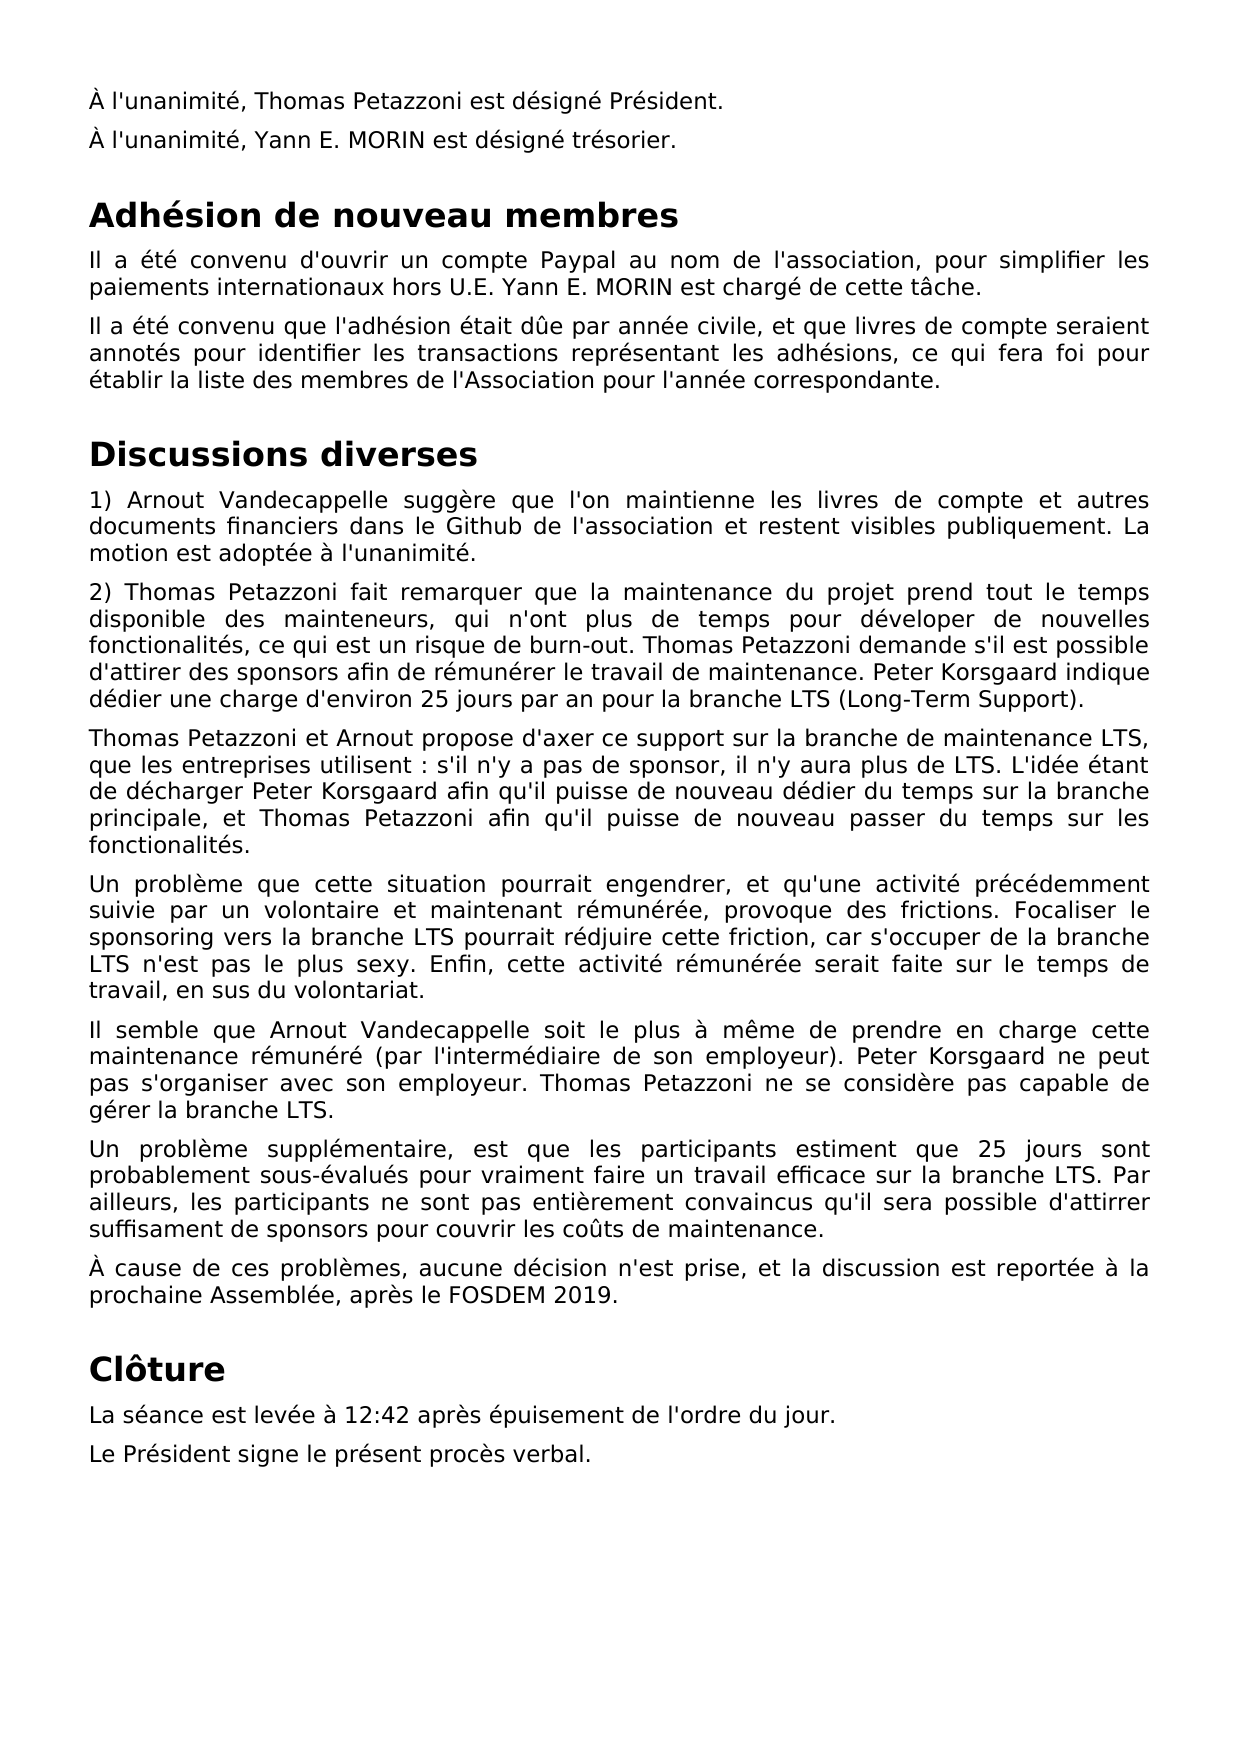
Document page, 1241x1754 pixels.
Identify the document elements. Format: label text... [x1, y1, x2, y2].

text Discussions diverses [88, 436, 1152, 474]
text Un problème supplémentaire, est que les participants estiment que 25 jours sont probablement sous-évalués pour vraiment faire un travail efficace sur la branche LTS. Par ailleurs, les participants ne sont pas entièrement convaincus qu'il sera possible d'attirrer suffisament de sponsors pour couvrir les coûts de maintenance. [88, 1136, 1152, 1243]
text La séance est levée à 12:42 après épuisement de l'ordre du jour. [88, 1402, 1152, 1428]
text À l'unanimité, Thomas Petazzoni est désigné Président. [88, 88, 1152, 115]
text Adhésion de nouveau membres [88, 196, 1152, 235]
text Thomas Petazzoni et Arnout propose d'axer ce support sur la branche de maintenance LTS, que les entreprises utilisent : s'il n'y a pas de sponsor, il n'y aura plus de LTS. L'idée étant de décharger Peter Korsgaard afin qu'il puisse de nouveau dédier du temps sur la branche principale, et Thomas Petazzoni afin qu'il puisse de nouveau passer du temps sur les fonctionalités. [88, 725, 1152, 858]
text 2) Thomas Petazzoni fait remarquer que la maintenance du projet prend tout le temps disponible des mainteneurs, qui n'ont plus de temps pour déveloper de nouvelles fonctionalités, ce qui est un risque de burn-out. Thomas Petazzoni demande s'il est possible d'attirer des sponsors afin de rémunérer le travail de maintenance. Peter Korsgaard indique dédier une charge d'environ 25 jours par an pour la branche LTS (Long-Term Support). [88, 579, 1152, 713]
text Le Président signe le présent procès verbal. [88, 1441, 1152, 1468]
text 1) Arnout Vandecappelle suggère que l'on maintienne les livres de compte et autres documents financiers dans le Github de l'association et restent visibles publiquement. La motion est adoptée à l'unanimité. [88, 487, 1152, 567]
text Un problème que cette situation pourrait engendrer, et qu'une activité précédemment suivie par un volontaire et maintenant rémunérée, provoque des frictions. Focaliser le sponsoring vers la branche LTS pourrait rédjuire cette friction, car s'occuper de la branche LTS n'est pas le plus sexy. Enfin, cette activité rémunérée serait faite sur le temps de travail, en sus du volontariat. [88, 871, 1152, 1004]
text Il semble que Arnout Vandecappelle soit le plus à même de prendre en charge cette maintenance rémunéré (par l'intermédiaire de son employeur). Peter Korsgaard ne peut pas s'organiser avec son employeur. Thomas Petazzoni ne se considère pas capable de gérer la branche LTS. [88, 1017, 1152, 1123]
text À cause de ces problèmes, aucune décision n'est prise, et la discussion est reportée à la prochaine Assemblée, après le FOSDEM 2019. [88, 1255, 1152, 1308]
text Clôture [88, 1351, 1152, 1389]
text Il a été convenu que l'adhésion était dûe par année civile, et que livres de compte seraient annotés pour identifier les transactions représentant les adhésions, ce qui fera foi pour établir la liste des membres de l'Association pour l'année correspondante. [88, 313, 1152, 393]
text Il a été convenu d'ouvrir un compte Paypal au nom de l'association, pour simplifier les paiements internationaux hors U.E. Yann E. MORIN est chargé de cette tâche. [88, 248, 1152, 301]
text À l'unanimité, Yann E. MORIN est désigné trésorier. [88, 128, 1152, 154]
